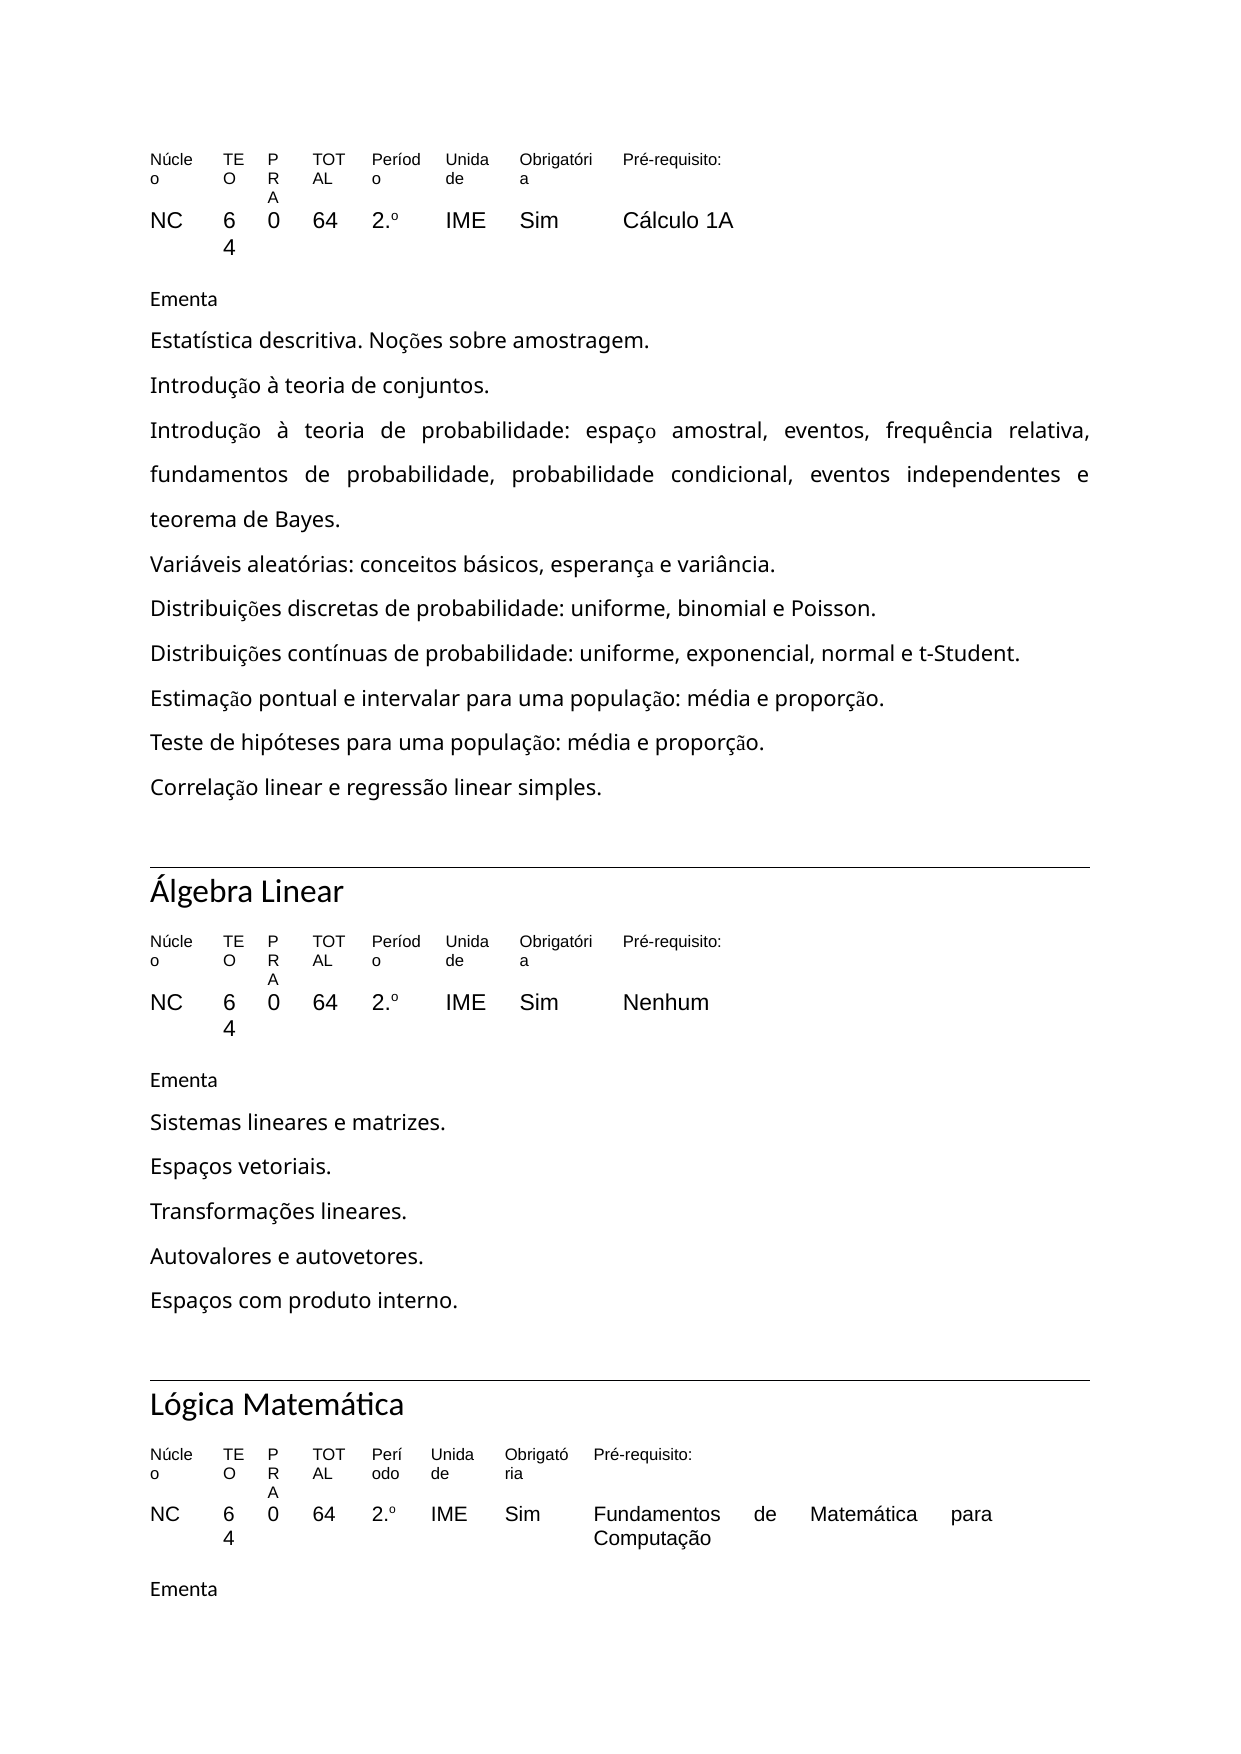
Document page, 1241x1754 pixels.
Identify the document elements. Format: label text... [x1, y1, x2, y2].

table_header Núcleo [139, 1445, 212, 1502]
text Introdução à teoria de probabilidade: espaço amostral, eventos, frequência relativa, fundamentos de probabilidade, probabilidade condicional, eventos independentes e teorema de Bayes. [150, 414, 1090, 534]
table_header Obrigatória [508, 150, 611, 207]
table_header Núcleo [139, 931, 212, 989]
table_header Obrigatória [493, 1445, 582, 1502]
table_header PRA [256, 150, 301, 207]
text Espaços com produto interno. [150, 1285, 1090, 1315]
text Estatística descritiva. Noções sobre amostragem. [150, 325, 1090, 355]
table_cell Nenhum [611, 989, 1004, 1042]
table_cell IME [419, 1502, 493, 1550]
text Introdução à teoria de conjuntos. [150, 370, 1090, 400]
text Transformações lineares. [150, 1196, 1090, 1226]
table_cell NC [139, 1502, 212, 1550]
subtitle Lógica Matemática [150, 1381, 1090, 1424]
table_header Período [360, 931, 434, 989]
table_cell 0 [256, 1502, 301, 1550]
subtitle Ementa [150, 1575, 1090, 1602]
table_header Obrigatória [508, 931, 611, 989]
subtitle Ementa [150, 285, 1090, 312]
table_header Pré-requisito: [582, 1445, 1004, 1502]
table_cell Cálculo 1A [611, 208, 1004, 260]
table_header Pré-requisito: [611, 150, 1004, 207]
table_cell 64 [301, 1502, 360, 1550]
table_header Núcleo [139, 150, 212, 207]
subtitle Ementa [150, 1067, 1090, 1093]
table_cell NC [139, 989, 212, 1042]
text Correlação linear e regressão linear simples. [150, 772, 1090, 802]
text Sistemas lineares e matrizes. [150, 1107, 1090, 1136]
table_cell Sim [508, 208, 611, 260]
text Espaços vetoriais. [150, 1151, 1090, 1181]
table_header TOTAL [301, 1445, 360, 1502]
table_cell 0 [256, 989, 301, 1042]
table_cell IME [434, 208, 508, 260]
table_header Unidade [419, 1445, 493, 1502]
table_cell Sim [508, 989, 611, 1042]
table_cell 64 [301, 989, 360, 1042]
subtitle Álgebra Linear [150, 868, 1090, 911]
table_cell 64 [212, 989, 256, 1042]
text Estimação pontual e intervalar para uma população: média e proporção. [150, 683, 1090, 712]
table_header PRA [256, 931, 301, 989]
table_cell Fundamentos de Matemática para Computação [582, 1502, 1004, 1550]
table_cell 64 [212, 208, 256, 260]
text Distribuições contínuas de probabilidade: uniforme, exponencial, normal e t-Student. [150, 638, 1090, 668]
text Distribuições discretas de probabilidade: uniforme, binomial e Poisson. [150, 593, 1090, 623]
table_cell 2.o [360, 208, 434, 260]
table_header TEO [212, 150, 256, 207]
table_cell 2.o [360, 1502, 419, 1550]
table_header TEO [212, 1445, 256, 1502]
table_cell NC [139, 208, 212, 260]
table_header PRA [256, 1445, 301, 1502]
text Teste de hipóteses para uma população: média e proporção. [150, 727, 1090, 757]
table_cell Sim [493, 1502, 582, 1550]
table_cell 2.o [360, 989, 434, 1042]
table_header Pré-requisito: [611, 931, 1004, 989]
table_header TEO [212, 931, 256, 989]
table_cell 64 [301, 208, 360, 260]
text Autovalores e autovetores. [150, 1241, 1090, 1271]
table_header TOTAL [301, 931, 360, 989]
table_cell IME [434, 989, 508, 1042]
table_header Período [360, 150, 434, 207]
table_header Unidade [434, 931, 508, 989]
table_header Período [360, 1445, 419, 1502]
text Variáveis aleatórias: conceitos básicos, esperança e variância. [150, 549, 1090, 578]
table_header TOTAL [301, 150, 360, 207]
table_cell 64 [212, 1502, 256, 1550]
table_header Unidade [434, 150, 508, 207]
table_cell 0 [256, 208, 301, 260]
